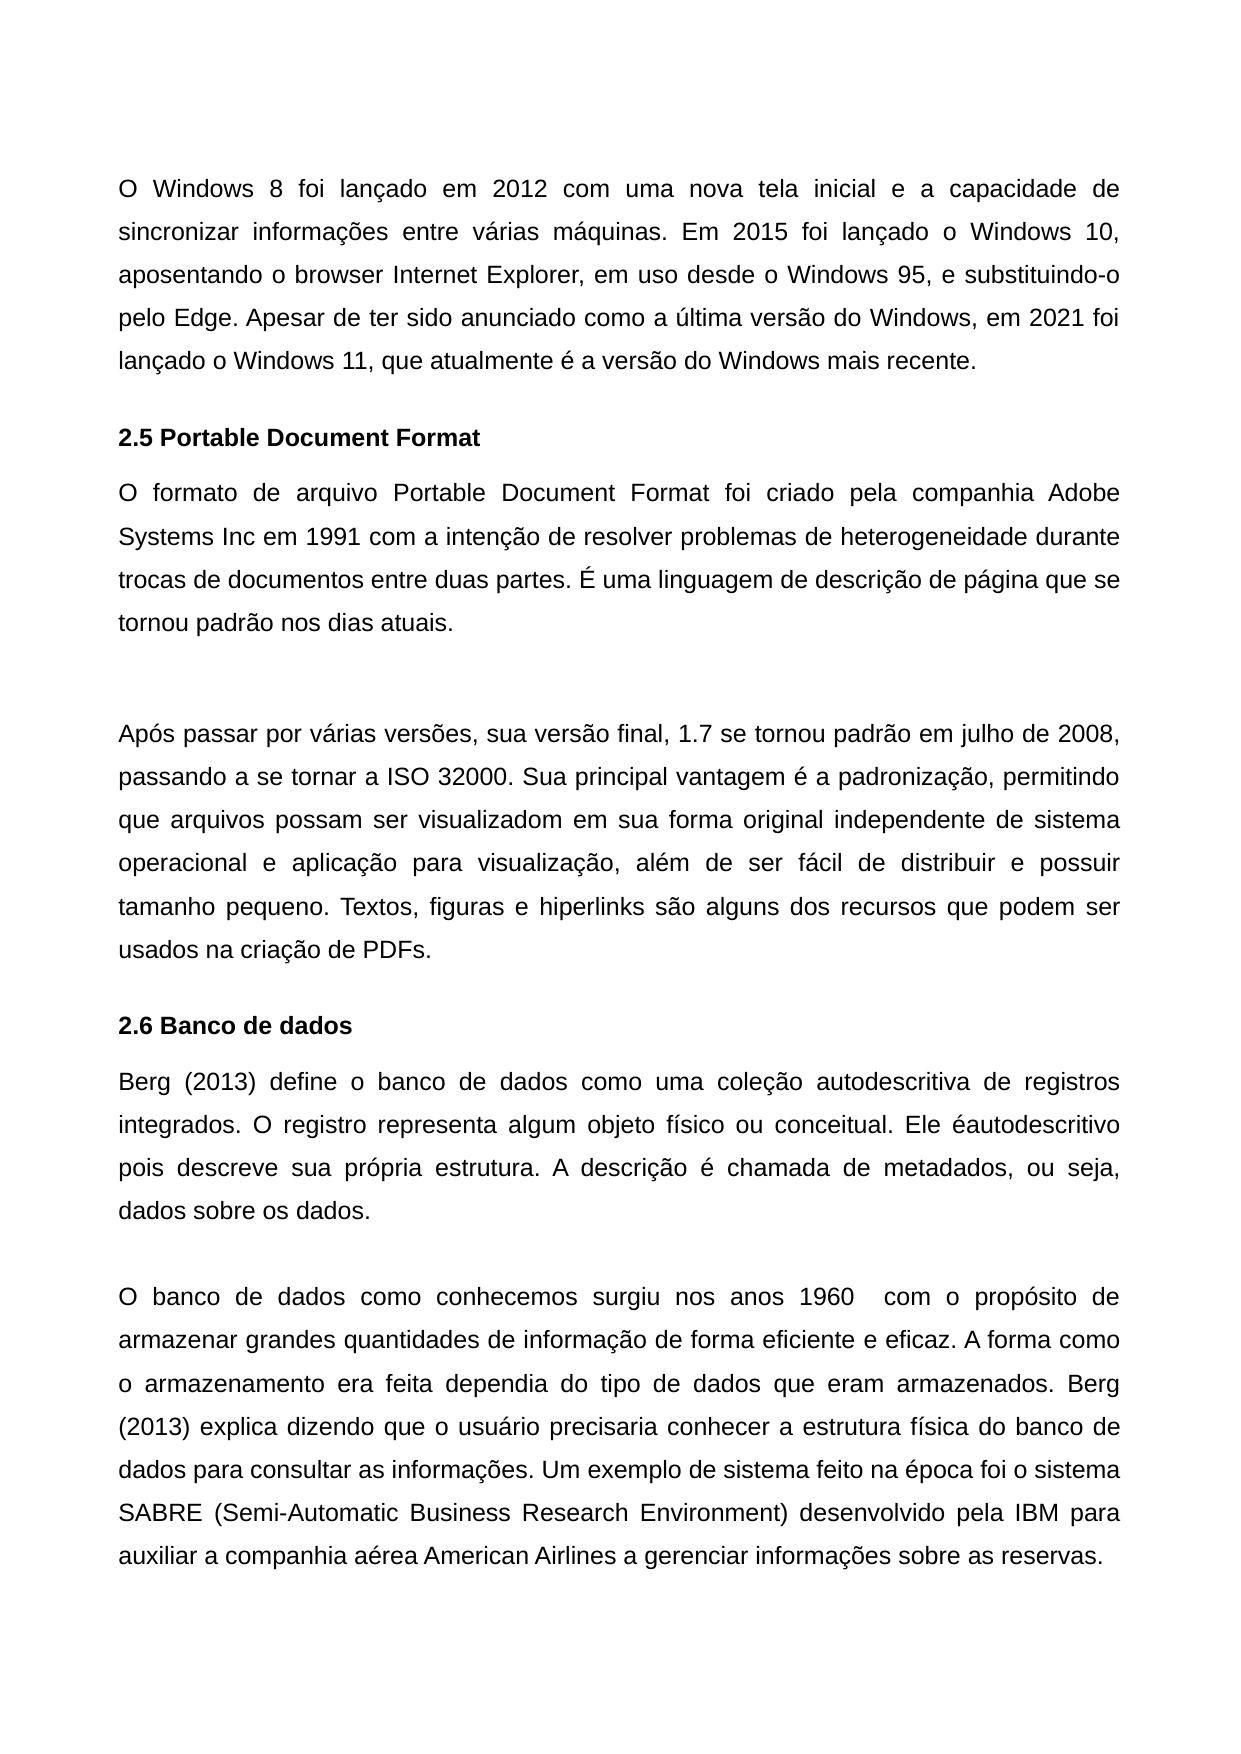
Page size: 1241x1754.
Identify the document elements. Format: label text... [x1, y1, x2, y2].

text O banco de dados como conhecemos surgiu nos anos 1960 com o propósito de armazenar grandes quantidades de informação de forma eficiente e eficaz. A forma como o armazenamento era feita dependia do tipo de dados que eram armazenados. Berg (2013) explica dizendo que o usuário precisaria conhecer a estrutura física do banco de dados para consultar as informações. Um exemplo de sistema feito na época foi o sistema SABRE (Semi-Automatic Business Research Environment) desenvolvido pela IBM para auxiliar a companhia aérea American Airlines a gerenciar informações sobre as reservas. [118, 1282, 1122, 1570]
text O Windows 8 foi lançado em 2012 com uma nova tela inicial e a capacidade de sincronizar informações entre várias máquinas. Em 2015 foi lançado o Windows 10, aposentando o browser Internet Explorer, em uso desde o Windows 95, e substituindo-o pelo Edge. Apesar de ter sido anunciado como a última versão do Windows, em 2021 foi lançado o Windows 11, que atualmente é a versão do Windows mais recente. [118, 174, 1122, 375]
subtitle 2.5 Portable Document Format [118, 423, 1122, 451]
subtitle 2.6 Banco de dados [118, 1011, 1122, 1040]
text Após passar por várias versões, sua versão final, 1.7 se tornou padrão em julho de 2008, passando a se tornar a ISO 32000. Sua principal vantagem é a padronização, permitindo que arquivos possam ser visualizadom em sua forma original independente de sistema operacional e aplicação para visualização, além de ser fácil de distribuir e possuir tamanho pequeno. Textos, figuras e hiperlinks são alguns dos recursos que podem ser usados na criação de PDFs. [118, 719, 1122, 963]
text Berg (2013) define o banco de dados como uma coleção autodescritiva de registros integrados. O registro representa algum objeto físico ou conceitual. Ele éautodescritivo pois descreve sua própria estrutura. A descrição é chamada de metadados, ou seja, dados sobre os dados. [118, 1067, 1122, 1225]
text O formato de arquivo Portable Document Format foi criado pela companhia Adobe Systems Inc em 1991 com a intenção de resolver problemas de heterogeneidade durante trocas de documentos entre duas partes. É uma linguagem de descrição de página que se tornou padrão nos dias atuais. [118, 478, 1122, 636]
